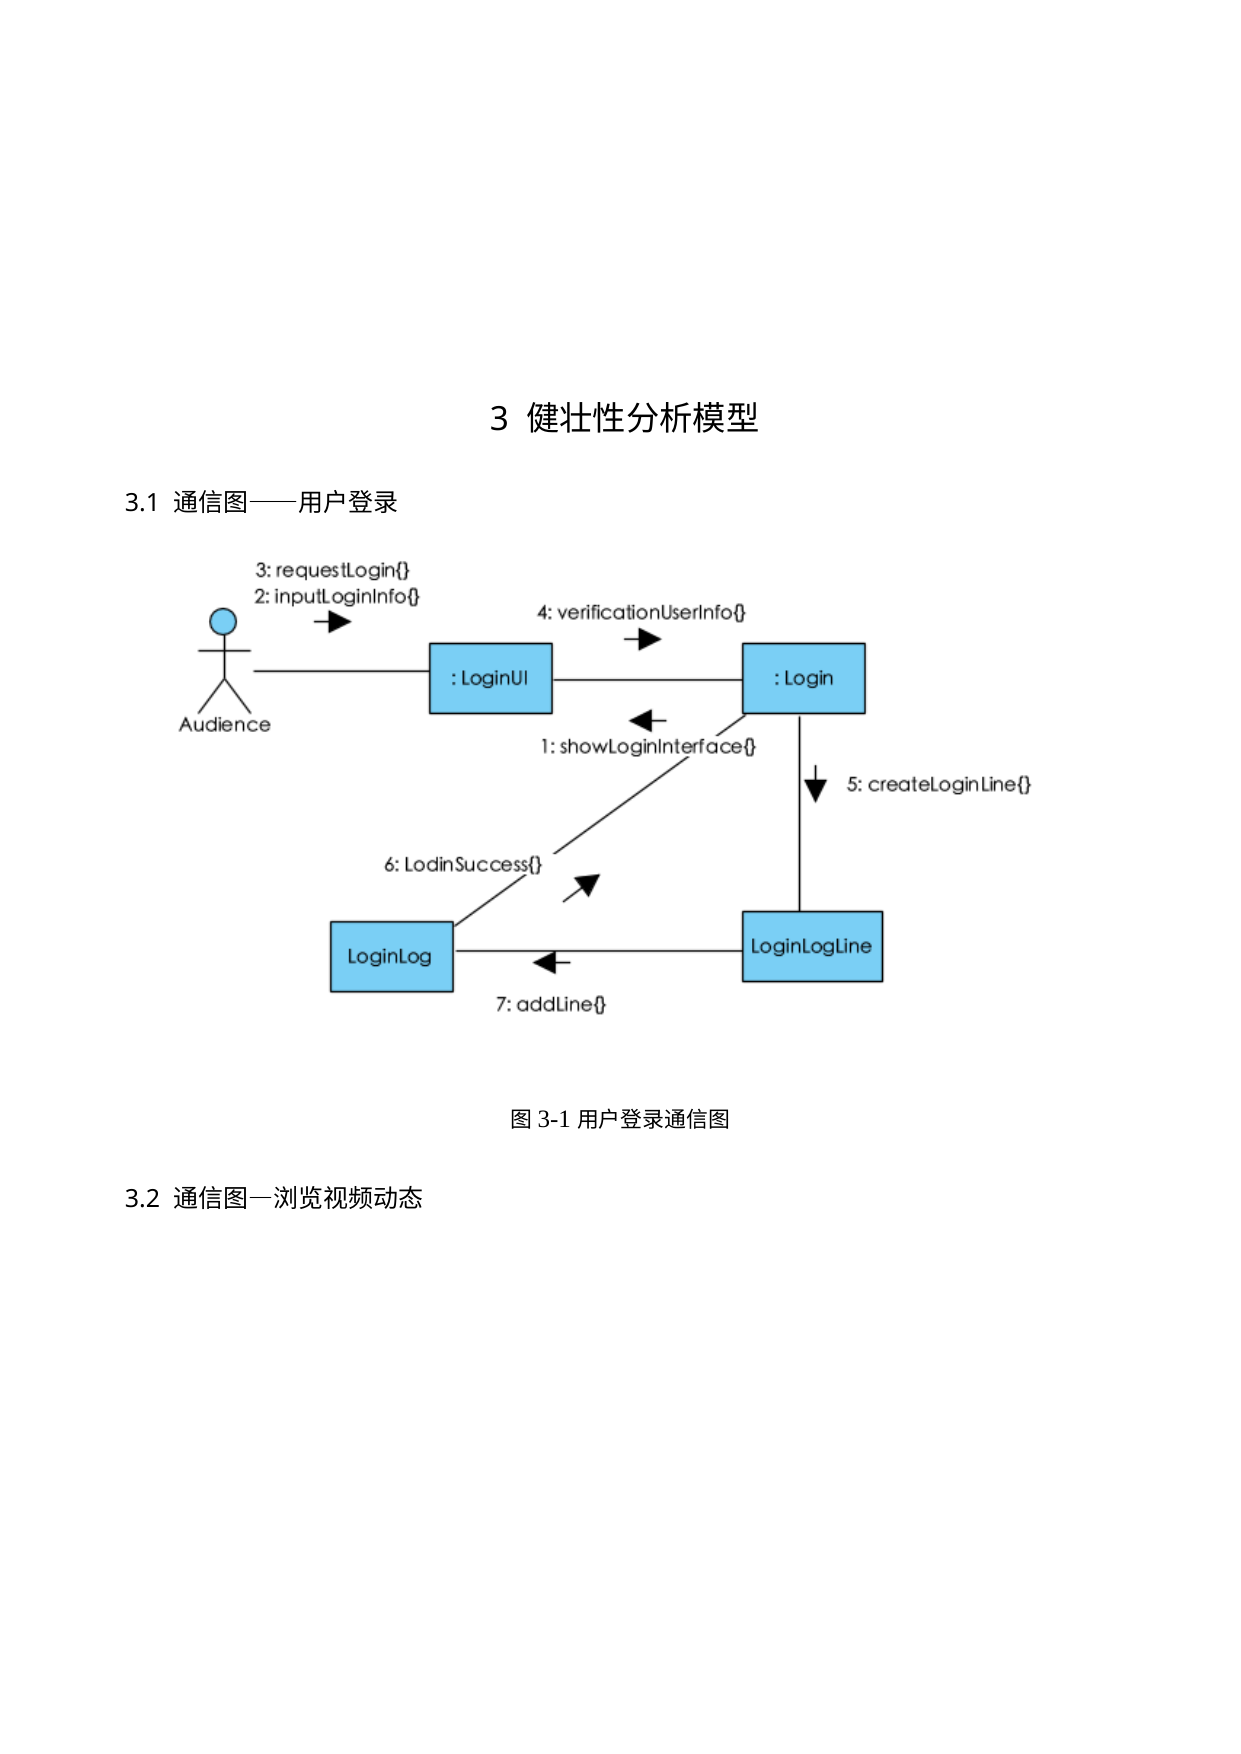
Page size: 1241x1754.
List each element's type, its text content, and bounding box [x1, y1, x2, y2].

subtitle 通信图—浏览视频动态 [118, 1178, 1122, 1214]
text 图 3-1 用户登录通信图 [118, 526, 1122, 1133]
picture [161, 526, 1080, 1102]
subtitle 通信图——用户登录 [118, 483, 1122, 519]
subtitle 健壮性分析模型 [118, 392, 1122, 440]
